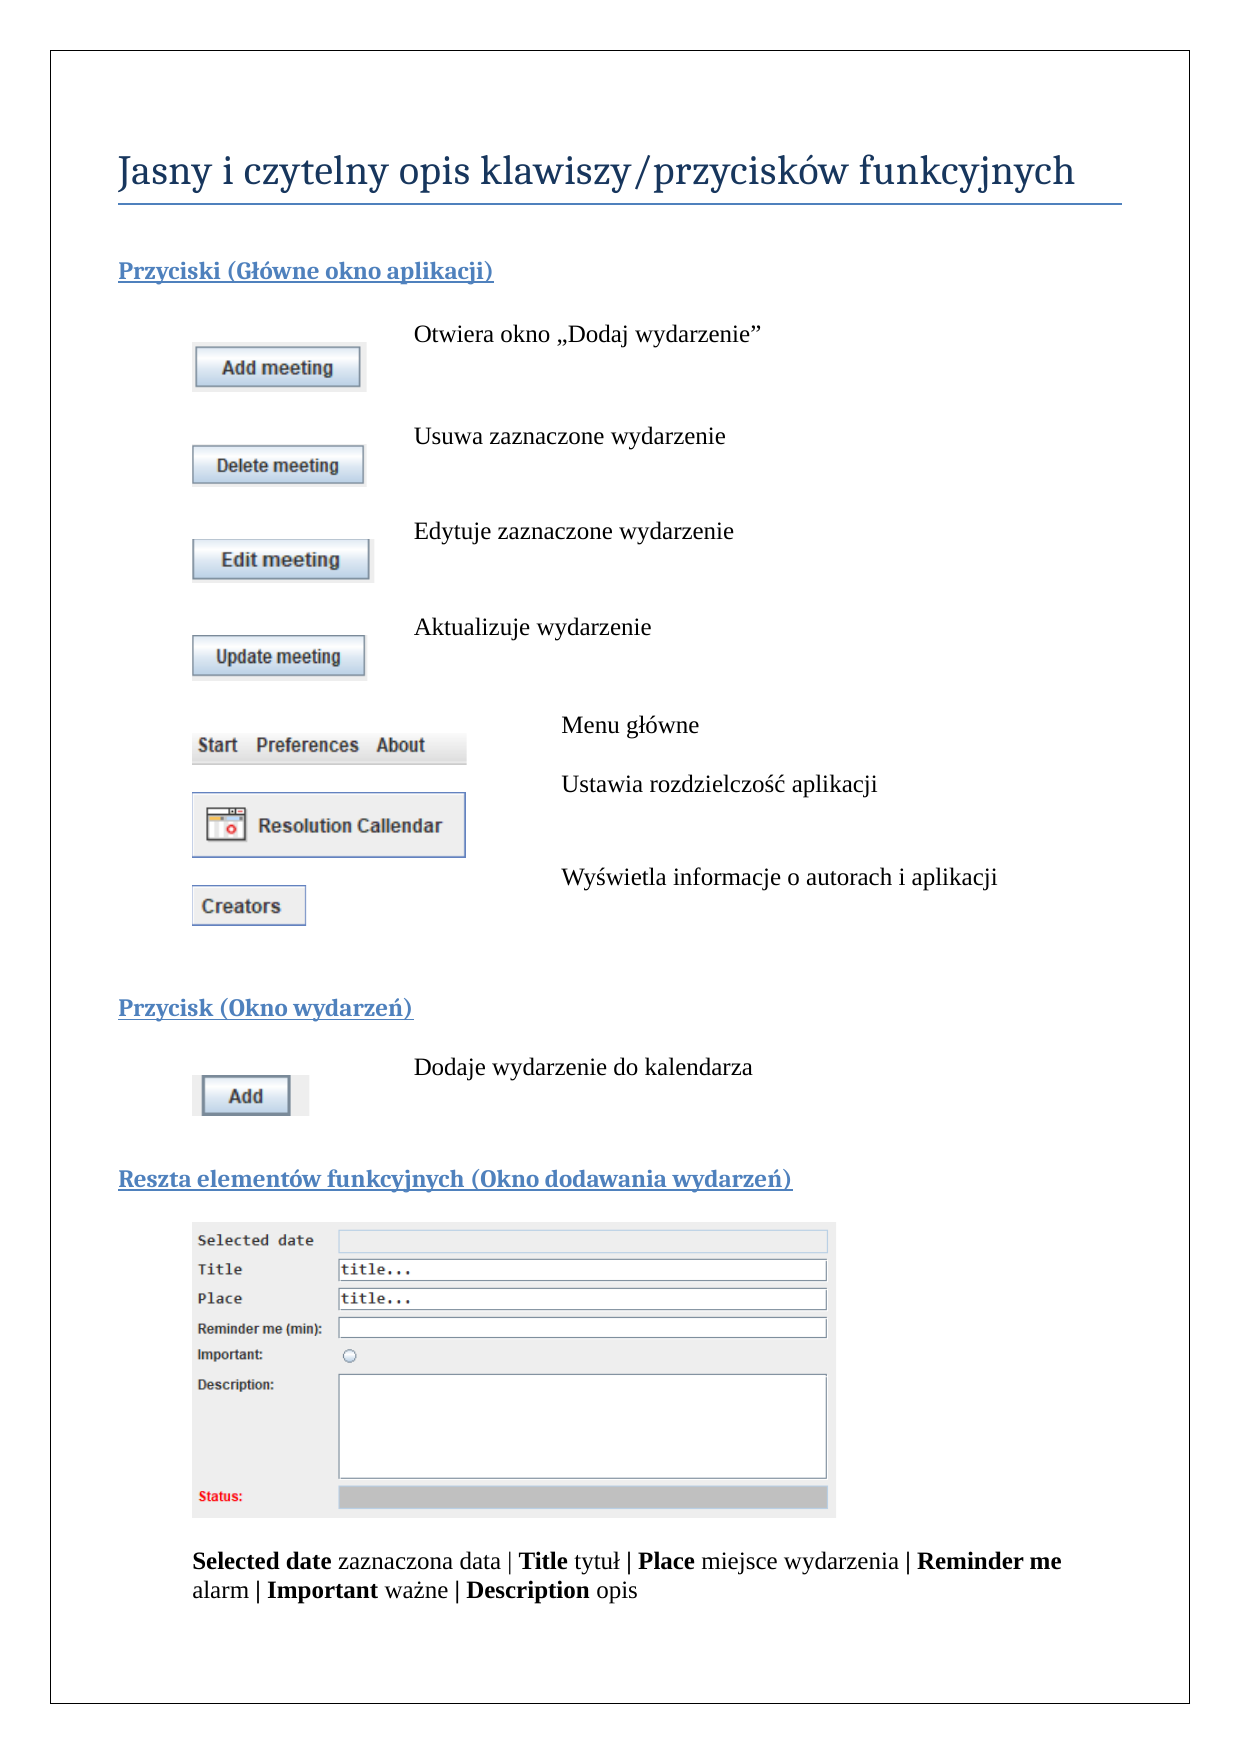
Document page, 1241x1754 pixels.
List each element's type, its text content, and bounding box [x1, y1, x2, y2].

text Dodaje wydarzenie do kalendarza [118, 1052, 1122, 1116]
text Menu główne [192, 710, 1122, 765]
text Aktualizuje wydarzenie [192, 612, 1122, 681]
text Usuwa zaznaczone wydarzenie [192, 421, 1122, 486]
text Edytuje zaznaczone wydarzenie [192, 516, 1122, 583]
subtitle Przycisk (Okno wydarzeń) [118, 994, 1122, 1023]
text Wyświetla informacje o autorach i aplikacji [192, 862, 1122, 926]
subtitle Reszta elementów funkcyjnych (Okno dodawania wydarzeń) [118, 1165, 1122, 1194]
title Jasny i czytelny opis klawiszy/przycisków funkcyjnych [118, 147, 1122, 203]
text Ustawia rozdzielczość aplikacji [192, 769, 1122, 858]
subtitle Przyciski (Główne okno aplikacji) [118, 257, 1122, 286]
text Otwiera okno „Dodaj wydarzenie” [192, 319, 1122, 392]
text Selected date zaznaczona data | Title tytuł | Place miejsce wydarzenia | Reminder me alarm | Important ważne | Description opis [192, 1546, 1122, 1604]
